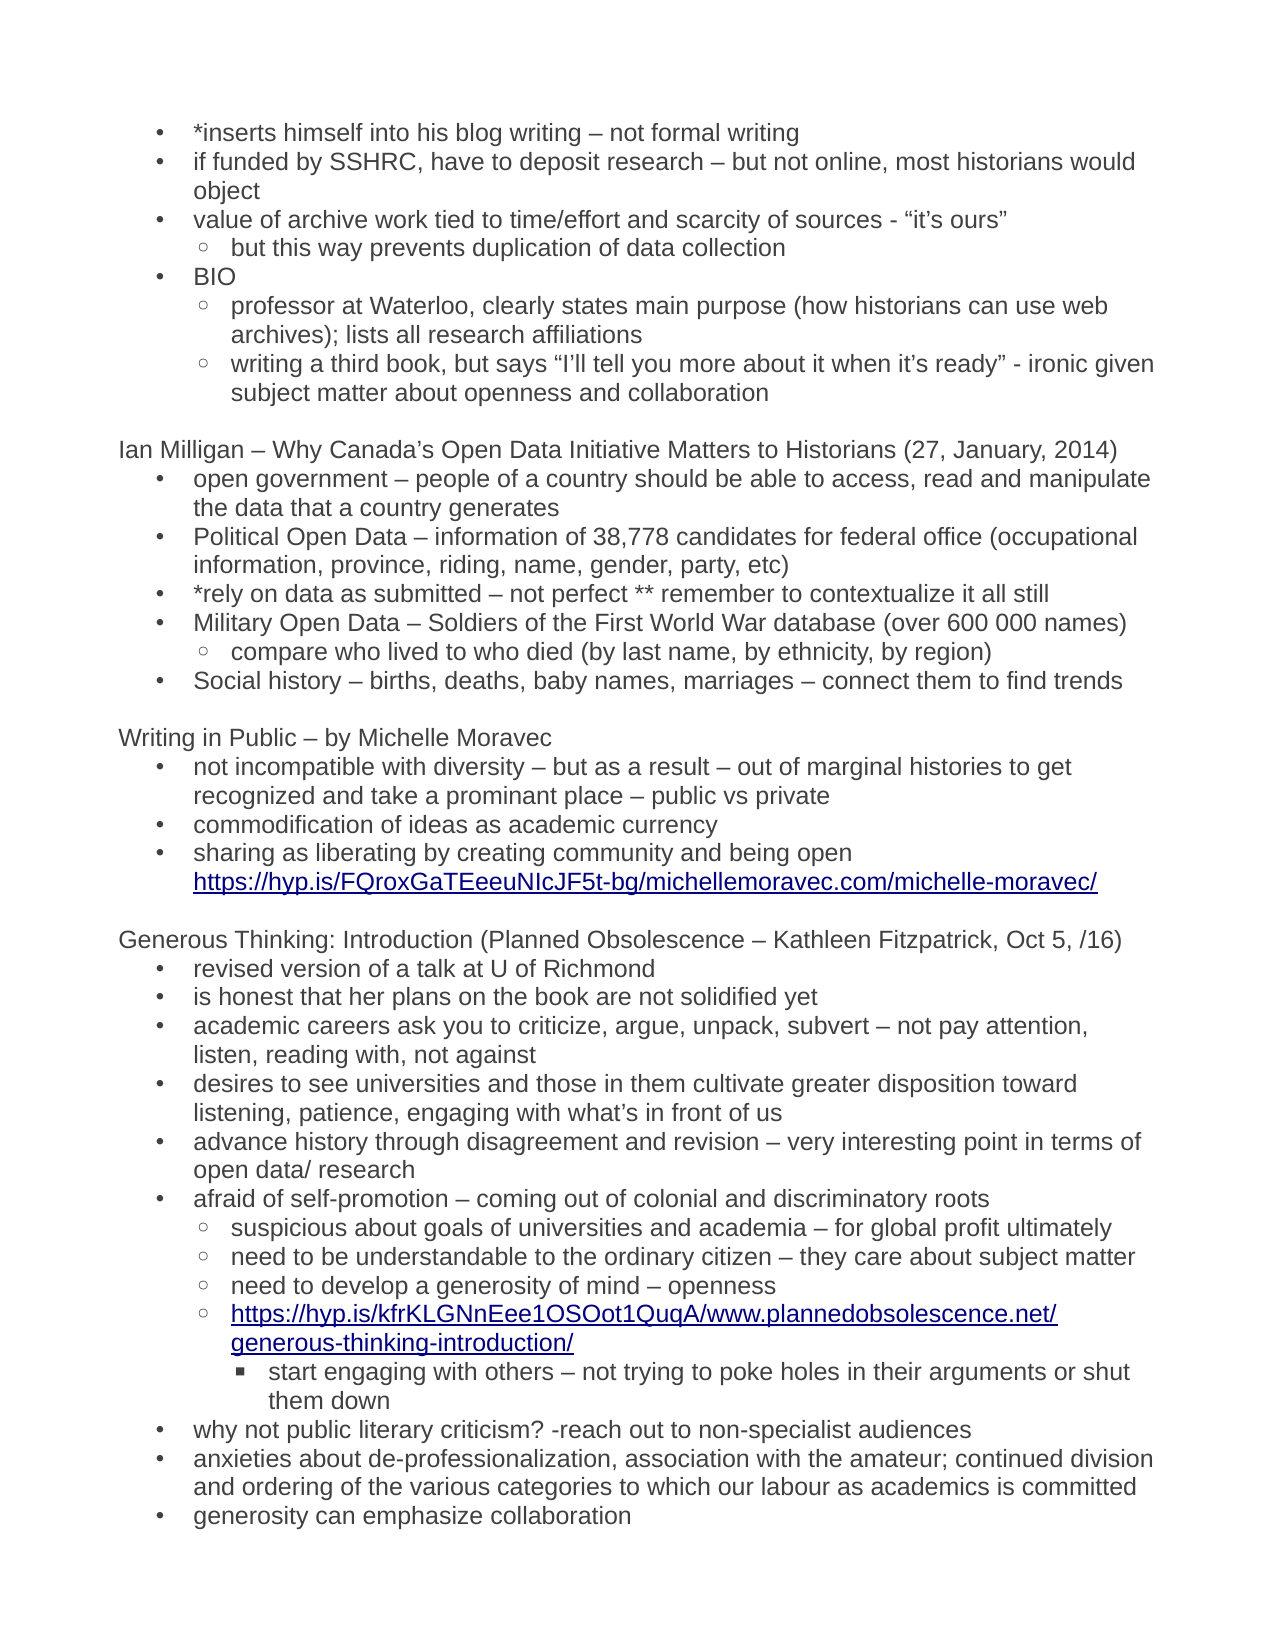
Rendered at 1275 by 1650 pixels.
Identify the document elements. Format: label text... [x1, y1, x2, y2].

list https://hyp.is/kfrKLGNnEee1OSOot1QuqA/www.plannedobsolescence.net/generous-thinking-introduction/ [193, 1299, 1157, 1357]
list generosity can emphasize collaboration [156, 1501, 1157, 1530]
list commodification of ideas as academic currency [156, 809, 1157, 838]
list Political Open Data – information of 38,778 candidates for federal office (occupational information, province, riding, name, gender, party, etc) [156, 521, 1157, 579]
list BIO [156, 262, 1157, 291]
list revised version of a talk at U of Richmond [156, 953, 1157, 982]
list start engaging with others – not trying to poke holes in their arguments or shut them down [231, 1357, 1157, 1415]
list why not public literary criticism? -reach out to non-specialist audiences [156, 1415, 1157, 1443]
list open government – people of a country should be able to access, read and manipulate the data that a country generates [156, 464, 1157, 521]
list Military Open Data – Soldiers of the First World War database (over 600 000 names) [156, 608, 1157, 637]
list compare who lived to who died (by last name, by ethnicity, by region) [193, 637, 1157, 666]
list if funded by SSHRC, have to deposit research – but not online, most historians would object [156, 147, 1157, 204]
list *rely on data as submitted – not perfect ** remember to contextualize it all still [156, 579, 1157, 608]
text Ian Milligan – Why Canada’s Open Data Initiative Matters to Historians (27, January, 2014) [118, 435, 1157, 464]
list writing a third book, but says “I’ll tell you more about it when it’s ready” - ironic given subject matter about openness and collaboration [193, 349, 1157, 406]
list advance history through disagreement and revision – very interesting point in terms of open data/ research [156, 1126, 1157, 1184]
list need to develop a generosity of mind – openness [193, 1271, 1157, 1299]
list Social history – births, deaths, baby names, marriages – connect them to find trends [156, 666, 1157, 694]
list anxieties about de-professionalization, association with the amateur; continued division and ordering of the various categories to which our labour as academics is committed [156, 1443, 1157, 1501]
list sharing as liberating by creating community and being open https://hyp.is/FQroxGaTEeeuNIcJF5t-bg/michellemoravec.com/michelle-moravec/ [156, 838, 1157, 896]
list academic careers ask you to criticize, argue, unpack, subvert – not pay attention, listen, reading with, not against [156, 1011, 1157, 1069]
list value of archive work tied to time/effort and scarcity of sources - “it’s ours” [156, 204, 1157, 233]
list but this way prevents duplication of data collection [193, 233, 1157, 262]
list suspicious about goals of universities and academia – for global profit ultimately [193, 1213, 1157, 1242]
list *inserts himself into his blog writing – not formal writing [156, 118, 1157, 147]
list professor at Waterloo, clearly states main purpose (how historians can use web archives); lists all research affiliations [193, 291, 1157, 349]
list afraid of self-promotion – coming out of colonial and discriminatory roots [156, 1184, 1157, 1213]
text Generous Thinking: Introduction (Planned Obsolescence – Kathleen Fitzpatrick, Oct 5, /16) [118, 925, 1157, 953]
list need to be understandable to the ordinary citizen – they care about subject matter [193, 1242, 1157, 1271]
list not incompatible with diversity – but as a result – out of marginal histories to get recognized and take a prominant place – public vs private [156, 752, 1157, 809]
list is honest that her plans on the book are not solidified yet [156, 982, 1157, 1011]
text Writing in Public – by Michelle Moravec [118, 723, 1157, 752]
list desires to see universities and those in them cultivate greater disposition toward listening, patience, engaging with what’s in front of us [156, 1069, 1157, 1126]
